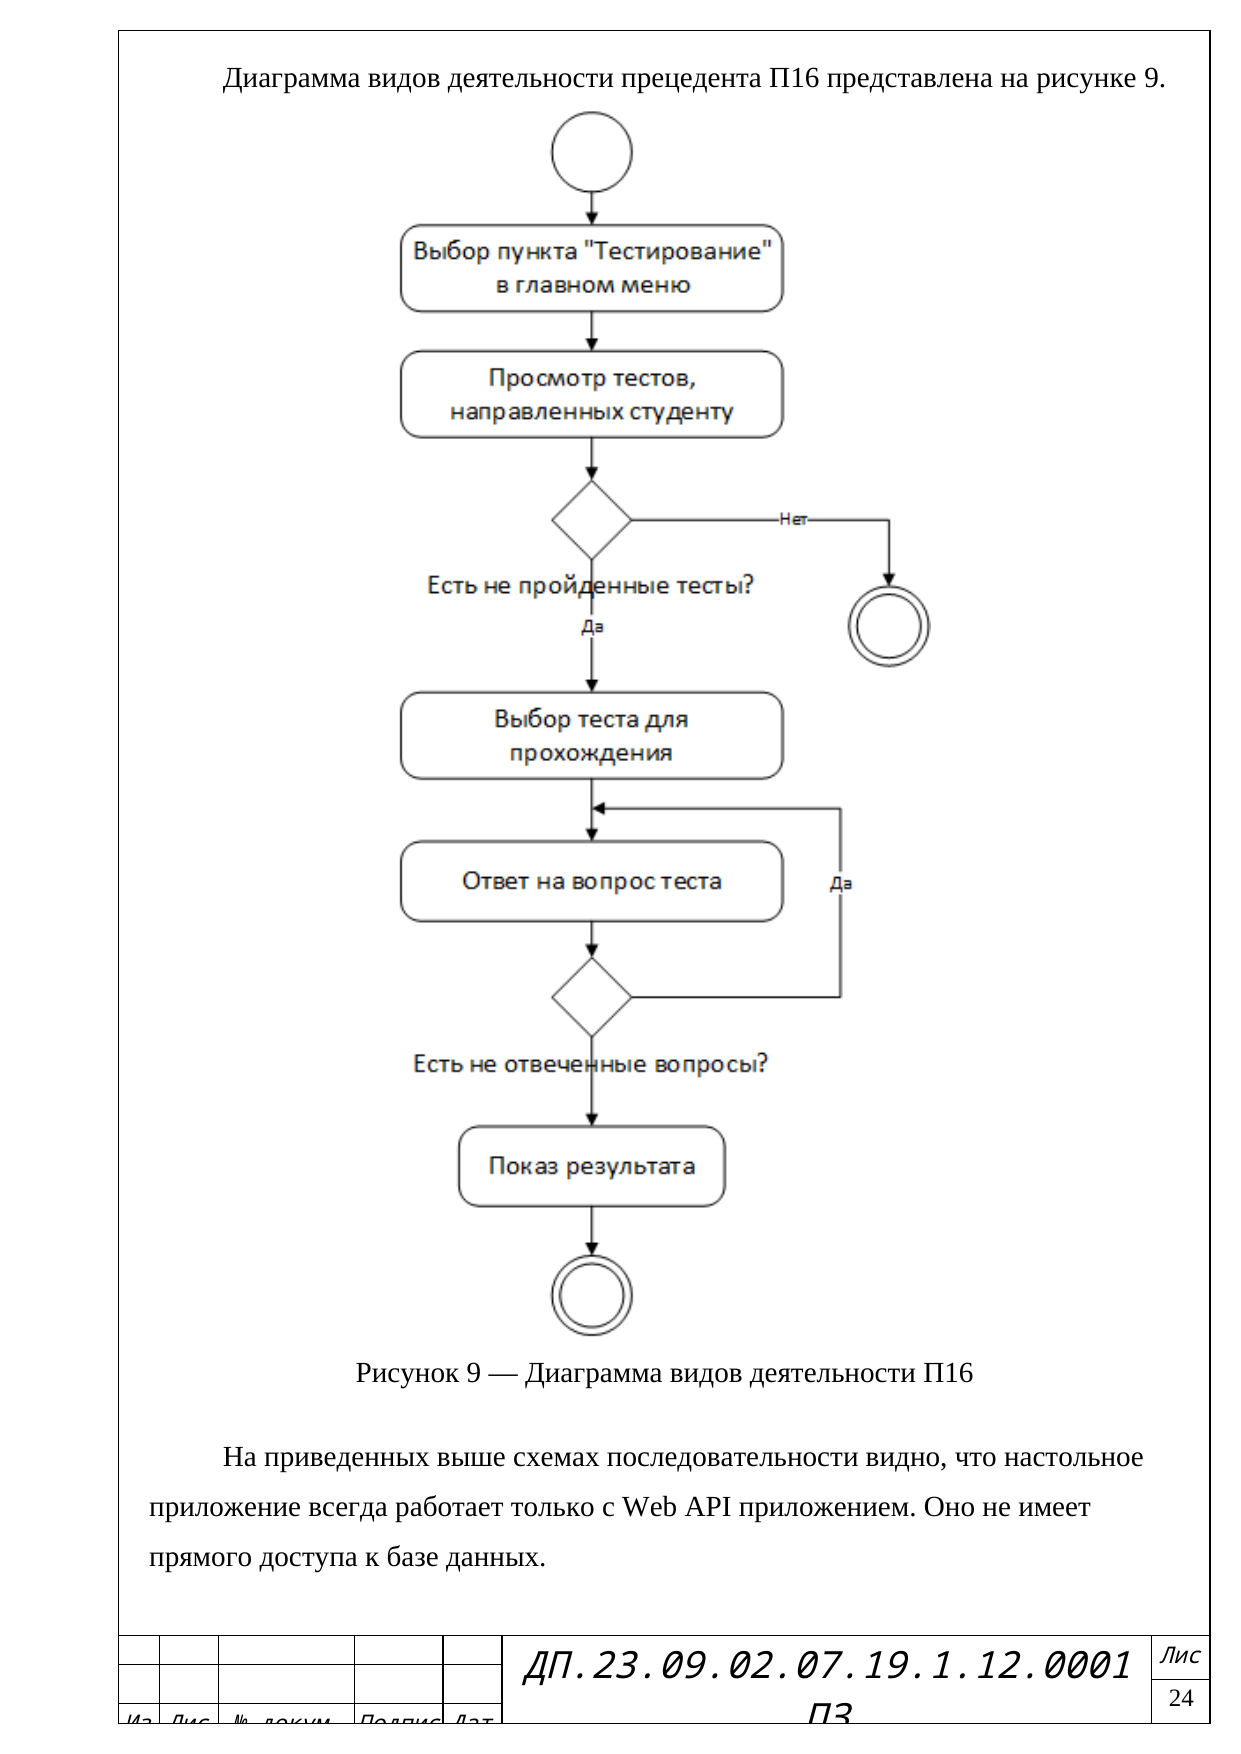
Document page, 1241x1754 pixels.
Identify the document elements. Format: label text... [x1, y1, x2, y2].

subtitle На приведенных выше схемах последовательности видно, что настольное приложение всегда работает только с Web API приложением. Оно не имеет прямого доступа к базе данных. [149, 111, 1180, 1573]
picture [397, 110, 931, 1338]
text Рисунок 9 — Диаграмма видов деятельности П16 [304, 111, 1024, 1388]
text Диаграмма видов деятельности прецедента П16 представлена на рисунке 9. [149, 60, 1180, 94]
